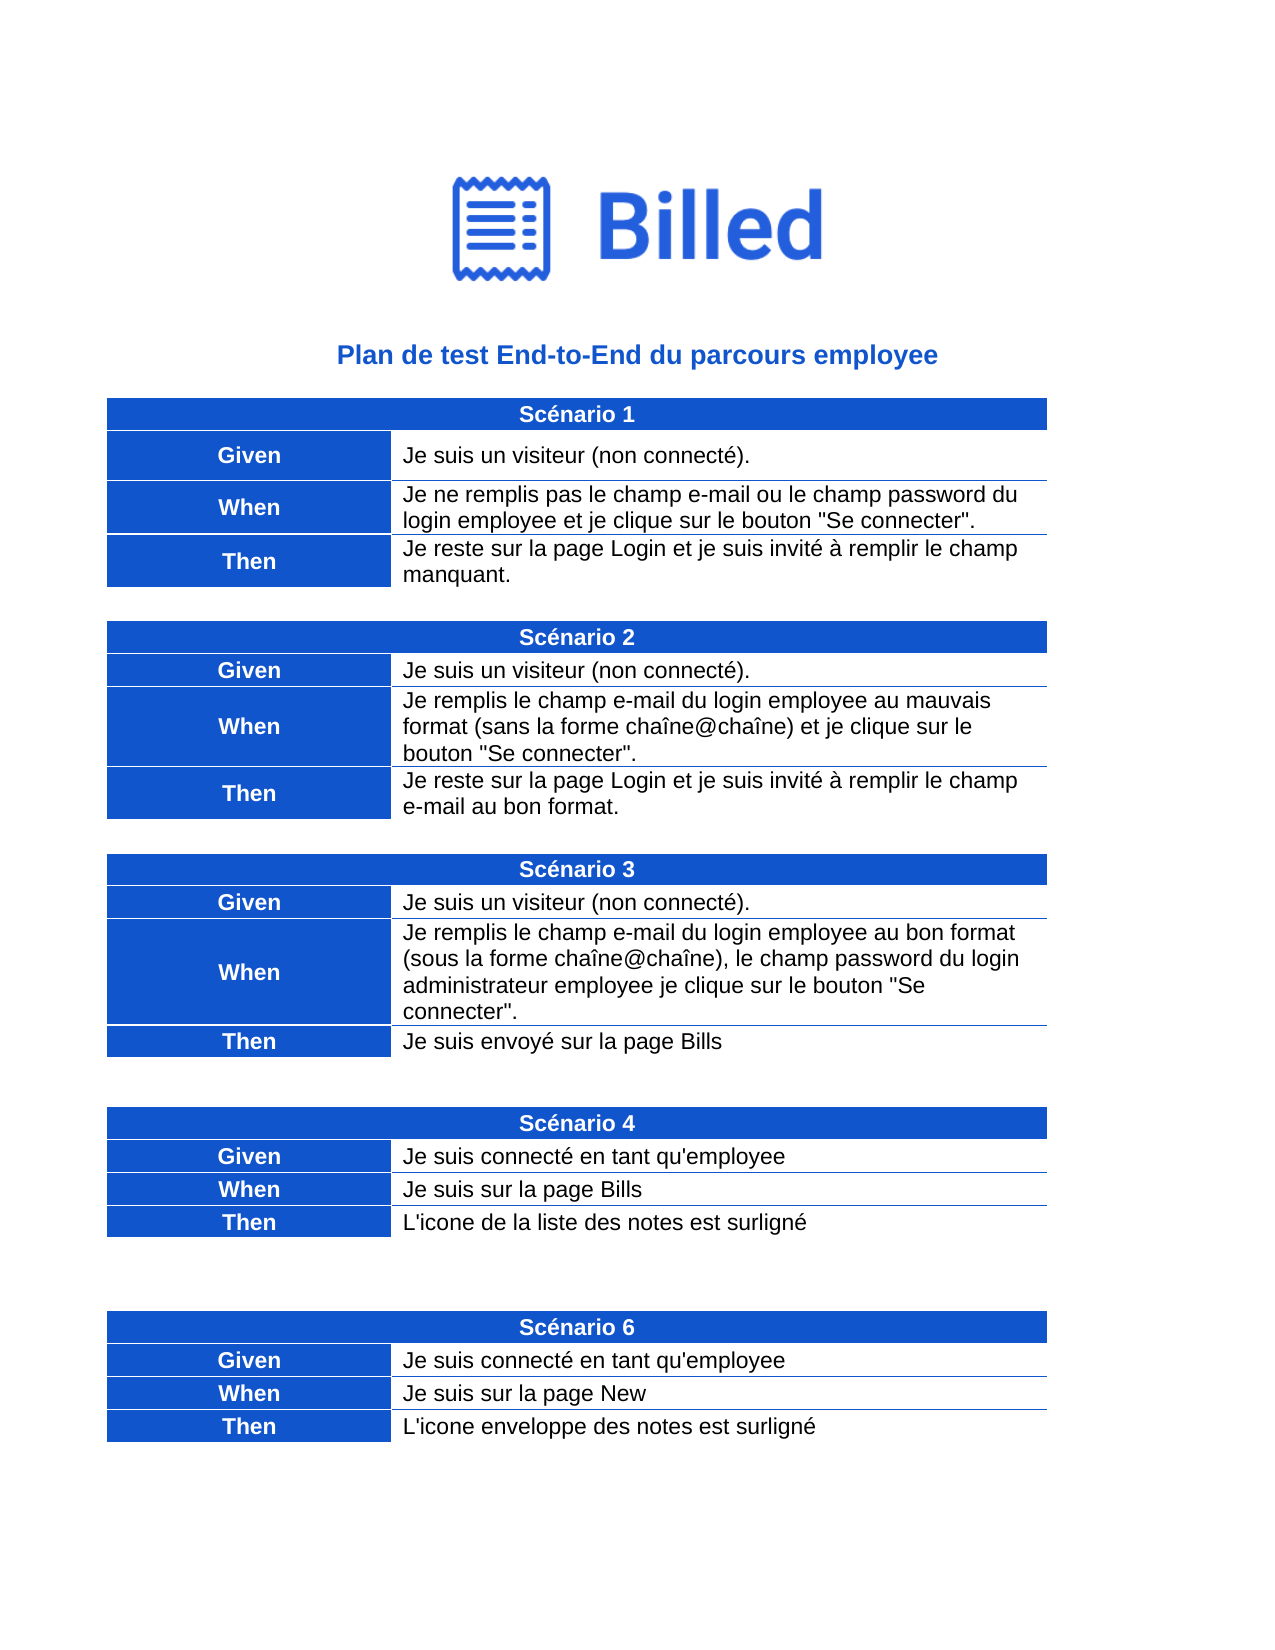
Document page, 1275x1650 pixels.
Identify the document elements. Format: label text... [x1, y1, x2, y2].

table_cell [107, 1058, 391, 1106]
table_header Scénario 1 [107, 398, 1047, 430]
table_cell Je reste sur la page Login et je suis invité à remplir le champ manquant. [392, 535, 1047, 587]
table_cell Je suis sur la page Bills [392, 1173, 1047, 1205]
table_cell [392, 1058, 1047, 1106]
table_cell Then [107, 767, 391, 819]
table_cell Given [107, 654, 391, 686]
table_cell Scénario 2 [107, 621, 1047, 653]
table_cell Je reste sur la page Login et je suis invité à remplir le champ e-mail au bon format. [392, 767, 1047, 819]
table_cell When [107, 481, 391, 533]
table_cell Then [107, 1410, 391, 1442]
table_cell L'icone de la liste des notes est surligné [392, 1206, 1047, 1237]
text Plan de test End-to-End du parcours employee [118, 339, 1157, 371]
table_cell Given [107, 1344, 391, 1376]
table_cell Je suis un visiteur (non connecté). [392, 431, 1047, 480]
table_cell Scénario 4 [107, 1107, 1047, 1139]
table_cell [392, 1239, 1047, 1310]
table_cell Je suis connecté en tant qu'employee [392, 1344, 1047, 1376]
table_cell [392, 588, 1047, 620]
table_cell Je suis connecté en tant qu'employee [392, 1140, 1047, 1172]
table_cell Je ne remplis pas le champ e-mail ou le champ password du login employee et je clique sur le bouton "Se connecter". [392, 481, 1047, 533]
table_cell [392, 1443, 1047, 1514]
table_cell Then [107, 535, 391, 587]
table_cell Given [107, 886, 391, 918]
table_cell Then [107, 1206, 391, 1237]
table_cell [107, 1239, 391, 1310]
table_cell Je remplis le champ e-mail du login employee au bon format (sous la forme chaîne@chaîne), le champ password du login administrateur employee je clique sur le bouton "Se connecter". [392, 919, 1047, 1024]
table_cell Je suis un visiteur (non connecté). [392, 654, 1047, 686]
picture [390, 118, 885, 340]
table_cell Scénario 3 [107, 854, 1047, 885]
table_cell Then [107, 1026, 391, 1057]
table_cell Given [107, 431, 391, 480]
table_cell When [107, 687, 391, 766]
table_cell [392, 821, 1047, 852]
table_cell L'icone enveloppe des notes est surligné [392, 1410, 1047, 1442]
table_cell Je suis un visiteur (non connecté). [392, 886, 1047, 918]
table_cell When [107, 1377, 391, 1409]
table_cell When [107, 1173, 391, 1205]
table_cell Je suis sur la page New [392, 1377, 1047, 1409]
table_cell Je remplis le champ e-mail du login employee au mauvais format (sans la forme chaîne@chaîne) et je clique sur le bouton "Se connecter". [392, 687, 1047, 766]
table_cell [107, 821, 391, 852]
table_cell When [107, 919, 391, 1024]
table_cell Given [107, 1140, 391, 1172]
table_cell [107, 588, 391, 620]
table_cell [107, 1443, 391, 1514]
table_cell Scénario 6 [107, 1311, 1047, 1343]
table_cell Je suis envoyé sur la page Bills [392, 1026, 1047, 1057]
